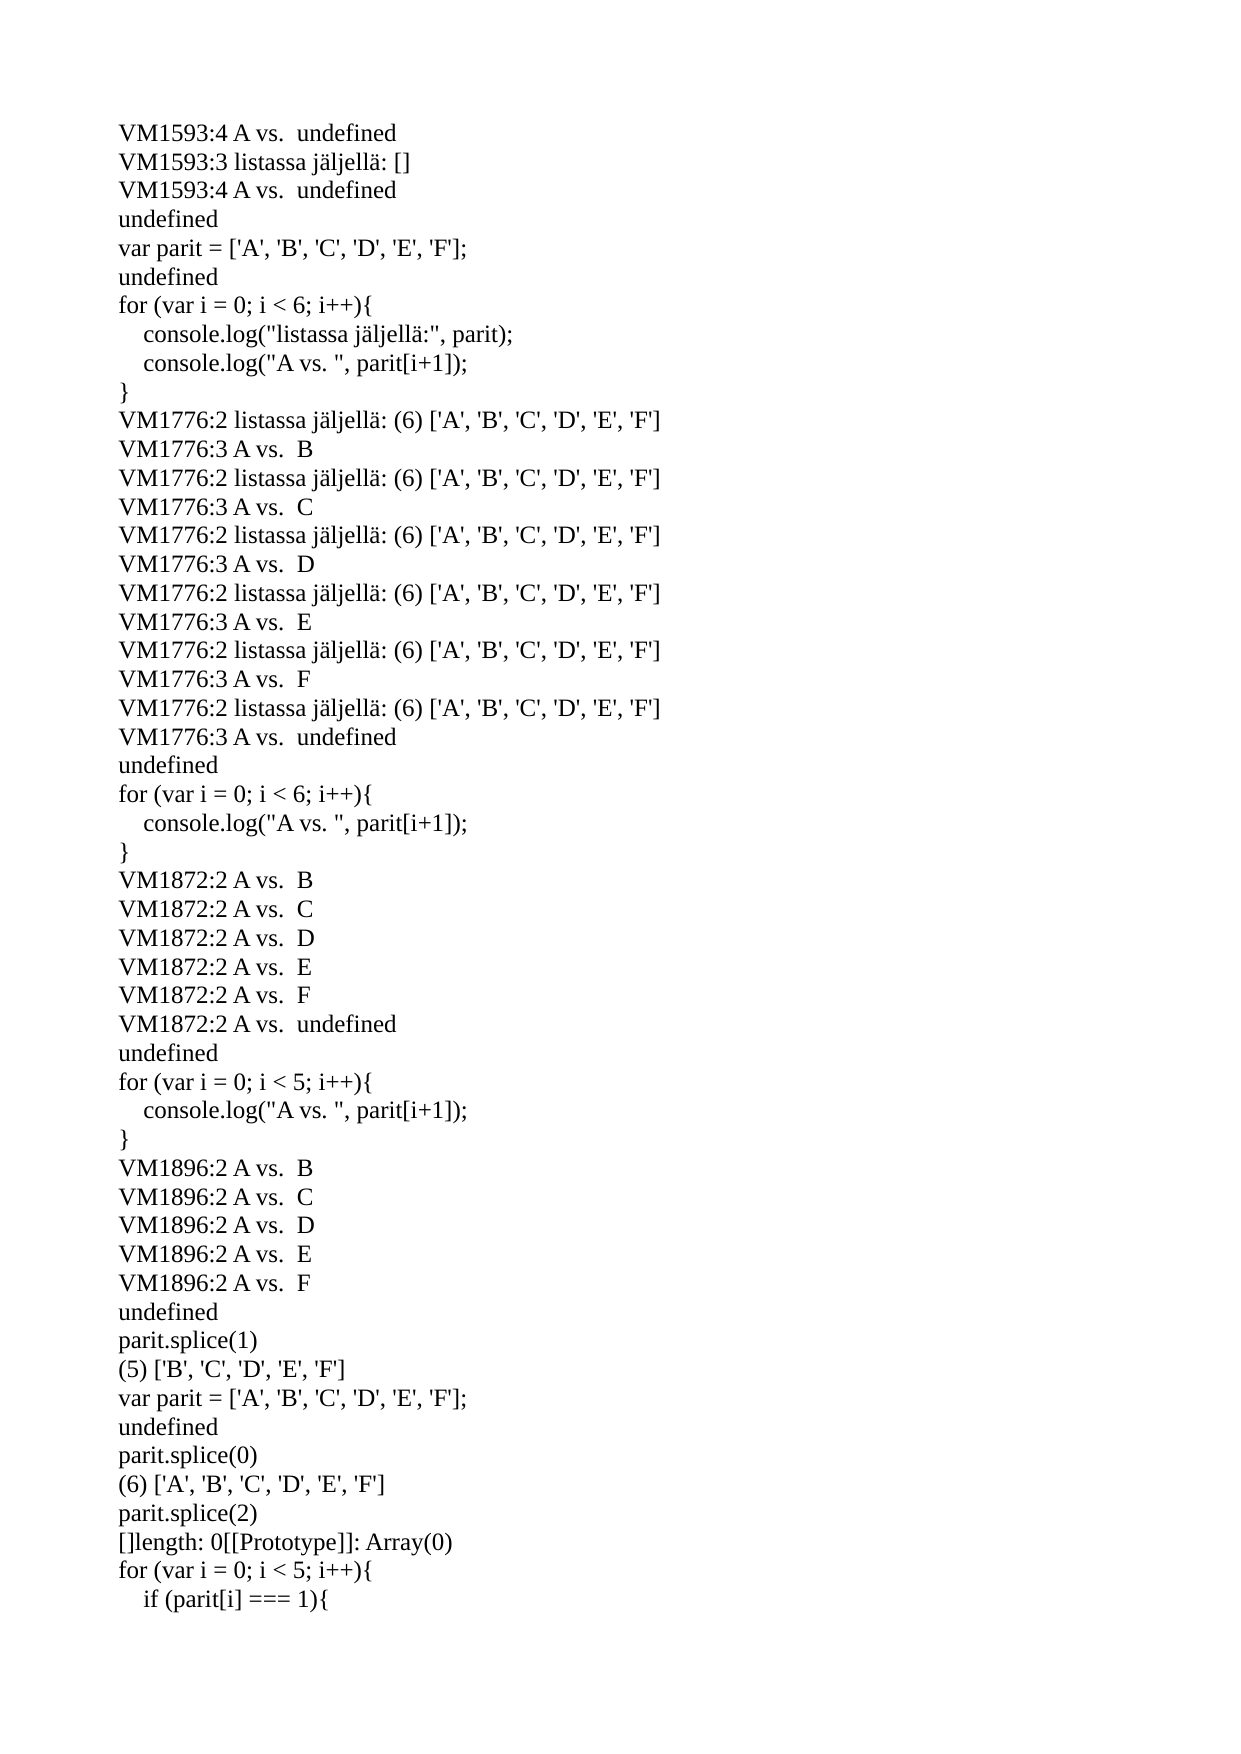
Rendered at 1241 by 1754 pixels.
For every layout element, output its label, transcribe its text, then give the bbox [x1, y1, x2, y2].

text VM1896:2 A vs. E [118, 1239, 1122, 1268]
text VM1776:2 listassa jäljellä: (6) ['A', 'B', 'C', 'D', 'E', 'F'] [118, 463, 1122, 492]
text console.log("A vs. ", parit[i+1]); [118, 348, 1122, 377]
text console.log("A vs. ", parit[i+1]); [118, 1096, 1122, 1124]
text (6) ['A', 'B', 'C', 'D', 'E', 'F'] [118, 1469, 1122, 1498]
text if (parit[i] === 1){ [118, 1584, 1122, 1613]
text VM1896:2 A vs. D [118, 1211, 1122, 1239]
text VM1896:2 A vs. F [118, 1268, 1122, 1297]
text var parit = ['A', 'B', 'C', 'D', 'E', 'F']; [118, 1383, 1122, 1412]
text VM1593:4 A vs. undefined [118, 118, 1122, 147]
text (5) ['B', 'C', 'D', 'E', 'F'] [118, 1354, 1122, 1383]
text console.log("listassa jäljellä:", parit); [118, 319, 1122, 348]
text VM1776:2 listassa jäljellä: (6) ['A', 'B', 'C', 'D', 'E', 'F'] [118, 636, 1122, 664]
text VM1896:2 A vs. C [118, 1182, 1122, 1211]
text VM1872:2 A vs. B [118, 866, 1122, 894]
text VM1776:2 listassa jäljellä: (6) ['A', 'B', 'C', 'D', 'E', 'F'] [118, 693, 1122, 722]
text VM1776:3 A vs. D [118, 549, 1122, 578]
text undefined [118, 1297, 1122, 1326]
text undefined [118, 751, 1122, 779]
text VM1776:3 A vs. F [118, 664, 1122, 693]
text VM1872:2 A vs. F [118, 981, 1122, 1009]
text VM1872:2 A vs. D [118, 923, 1122, 952]
text for (var i = 0; i < 6; i++){ [118, 291, 1122, 319]
text undefined [118, 262, 1122, 291]
text } [118, 1124, 1122, 1153]
text for (var i = 0; i < 5; i++){ [118, 1556, 1122, 1584]
text parit.splice(2) [118, 1498, 1122, 1527]
text undefined [118, 204, 1122, 233]
text VM1872:2 A vs. E [118, 952, 1122, 981]
text VM1593:4 A vs. undefined [118, 176, 1122, 204]
text VM1593:3 listassa jäljellä: [] [118, 147, 1122, 176]
text } [118, 837, 1122, 866]
text undefined [118, 1412, 1122, 1441]
text console.log("A vs. ", parit[i+1]); [118, 808, 1122, 837]
text VM1776:3 A vs. C [118, 492, 1122, 521]
text VM1776:3 A vs. E [118, 607, 1122, 636]
text VM1776:2 listassa jäljellä: (6) ['A', 'B', 'C', 'D', 'E', 'F'] [118, 406, 1122, 434]
text []length: 0[[Prototype]]: Array(0) [118, 1527, 1122, 1556]
text VM1776:3 A vs. B [118, 434, 1122, 463]
text var parit = ['A', 'B', 'C', 'D', 'E', 'F']; [118, 233, 1122, 262]
text VM1872:2 A vs. undefined [118, 1009, 1122, 1038]
text } [118, 377, 1122, 406]
text parit.splice(1) [118, 1326, 1122, 1354]
text for (var i = 0; i < 5; i++){ [118, 1067, 1122, 1096]
text VM1776:2 listassa jäljellä: (6) ['A', 'B', 'C', 'D', 'E', 'F'] [118, 521, 1122, 549]
text VM1872:2 A vs. C [118, 894, 1122, 923]
text VM1776:3 A vs. undefined [118, 722, 1122, 751]
text VM1896:2 A vs. B [118, 1153, 1122, 1182]
text undefined [118, 1038, 1122, 1067]
text VM1776:2 listassa jäljellä: (6) ['A', 'B', 'C', 'D', 'E', 'F'] [118, 578, 1122, 607]
text parit.splice(0) [118, 1441, 1122, 1469]
text for (var i = 0; i < 6; i++){ [118, 779, 1122, 808]
